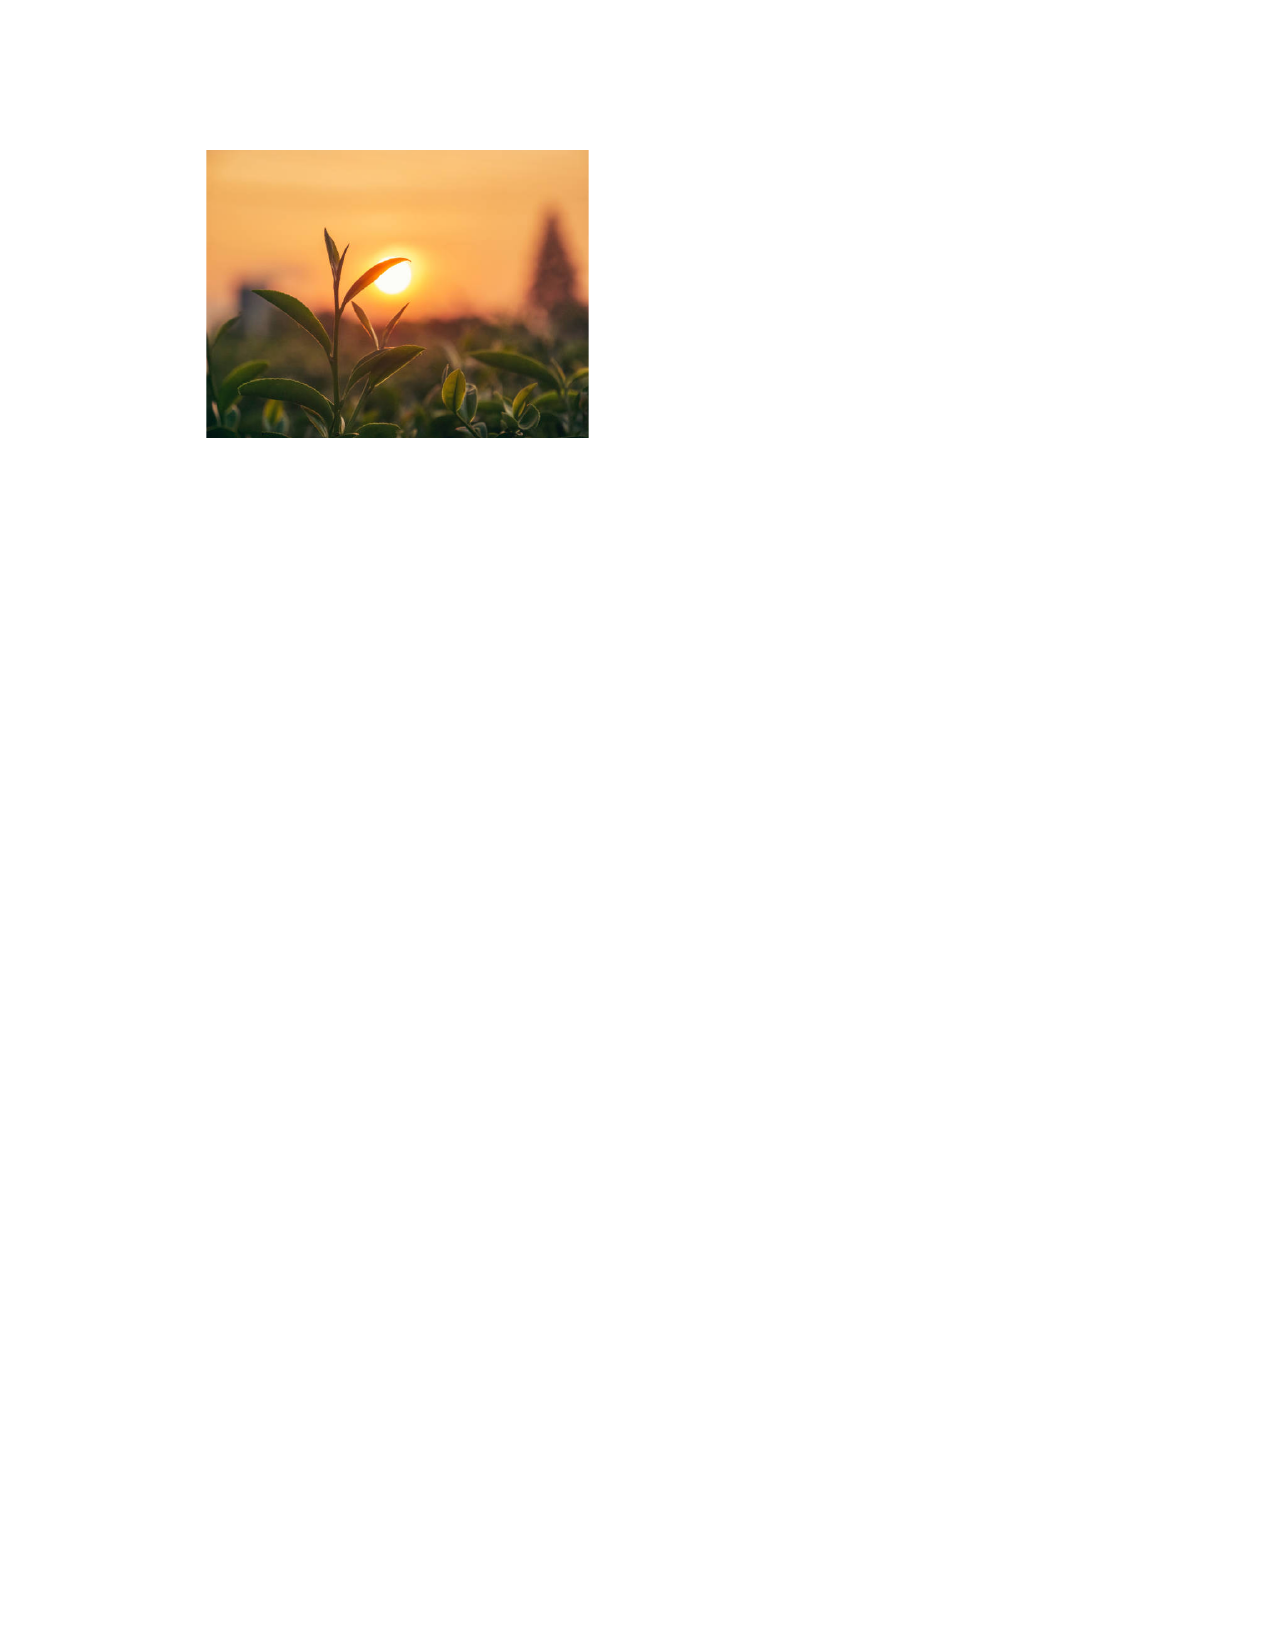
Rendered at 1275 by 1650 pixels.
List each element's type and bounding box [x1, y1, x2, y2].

picture [206, 150, 589, 438]
